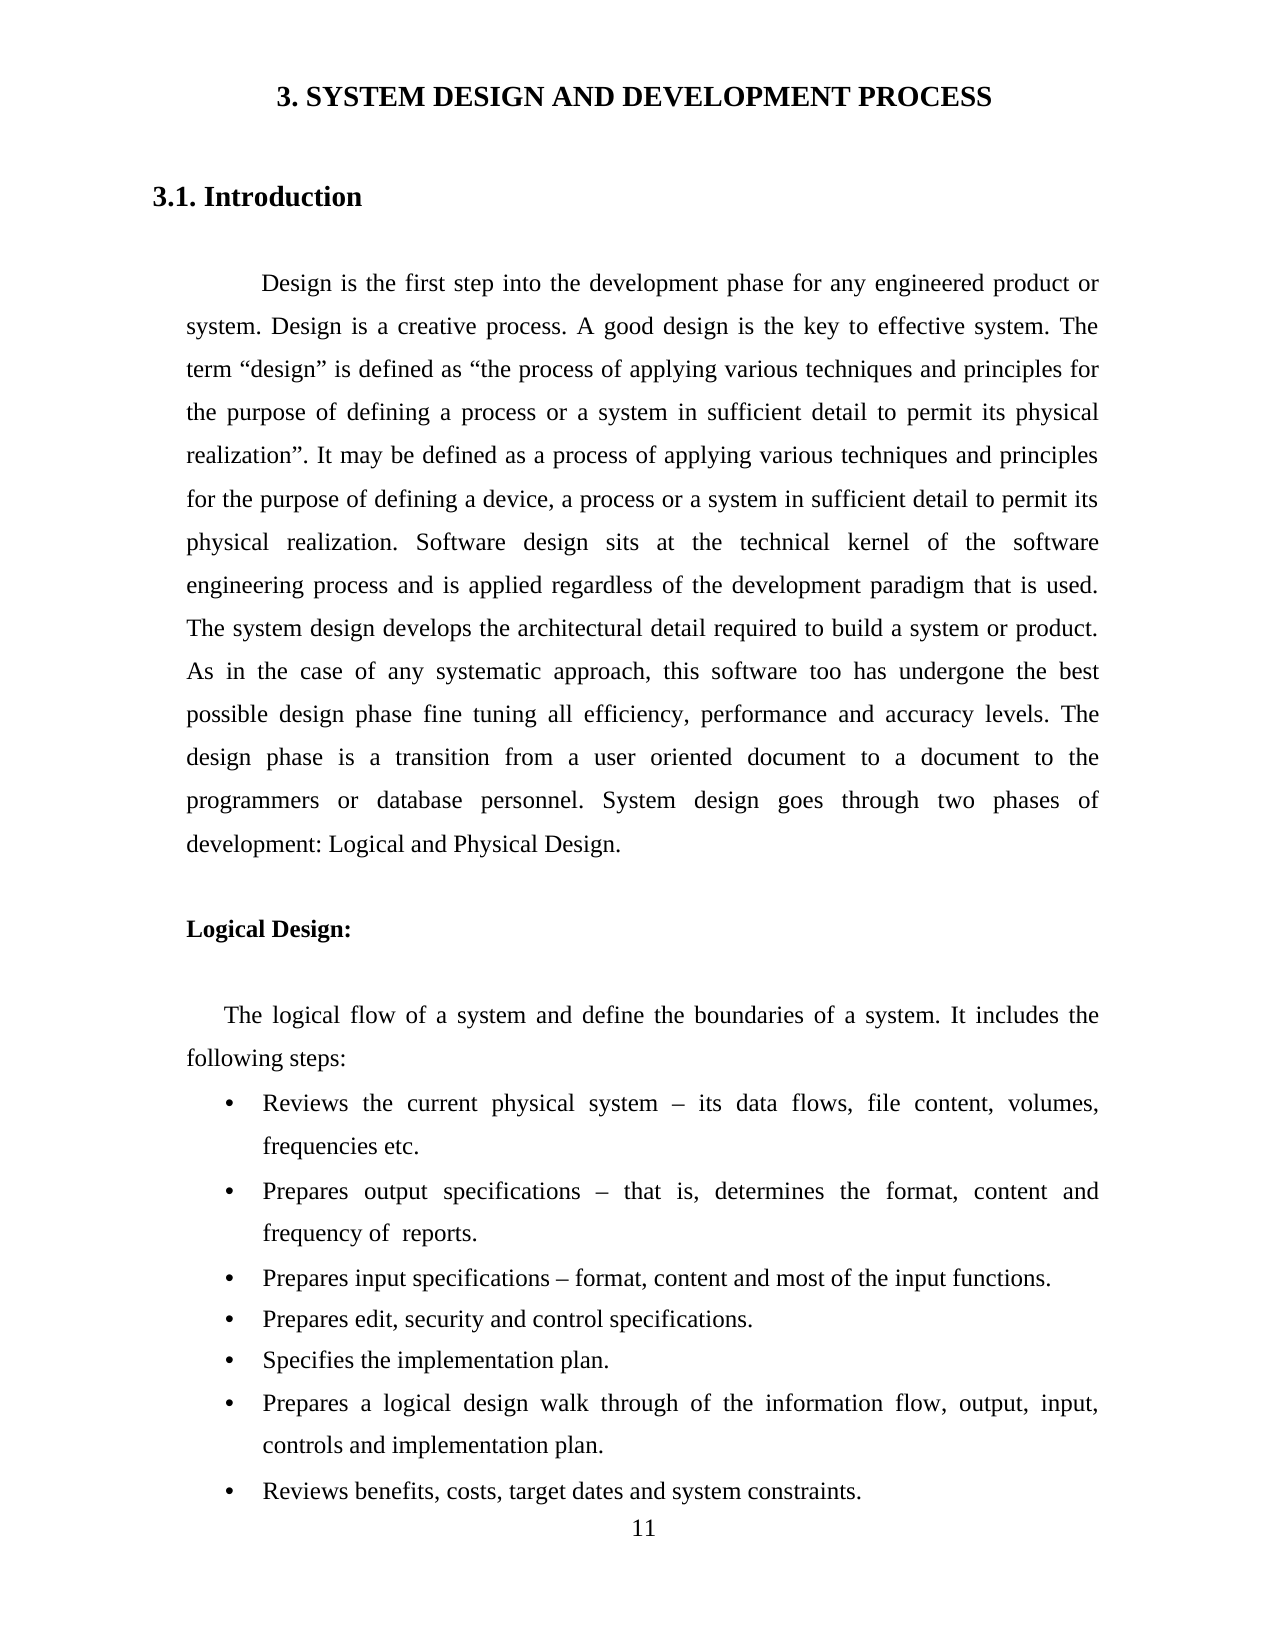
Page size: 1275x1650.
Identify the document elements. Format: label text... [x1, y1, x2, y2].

list Reviews benefits, costs, target dates and system constraints. [225, 1476, 1100, 1504]
text Design is the first step into the development phase for any engineered product or system. Design is a creative process. A good design is the key to effective system. The term “design” is defined as “the process of applying various techniques and principles for the purpose of defining a process or a system in sufficient detail to permit its physical realization”. It may be defined as a process of applying various techniques and principles for the purpose of defining a device, a process or a system in sufficient detail to permit its physical realization. Software design sits at the technical kernel of the software engineering process and is applied regardless of the development paradigm that is used. The system design develops the architectural detail required to build a system or product. As in the case of any systematic approach, this software too has undergone the best possible design phase fine tuning all efficiency, performance and accuracy levels. The design phase is a transition from a user oriented document to a document to the programmers or database personnel. System design goes through two phases of development: Logical and Physical Design. [186, 268, 1100, 857]
list Prepares edit, security and control specifications. [225, 1304, 1100, 1333]
list Specifies the implementation plan. [225, 1345, 1100, 1374]
list Prepares a logical design walk through of the information flow, output, input, controls and implementation plan. [225, 1388, 1100, 1459]
subtitle 3.1. Introduction [152, 179, 1181, 212]
text The logical flow of a system and define the boundaries of a system. It includes the following steps: [186, 1000, 1100, 1072]
list Reviews the current physical system – its data flows, file content, volumes, frequencies etc. [225, 1088, 1100, 1159]
list Prepares output specifications – that is, determines the format, content and frequency of reports. [225, 1176, 1100, 1247]
list Prepares input specifications – format, content and most of the input functions. [225, 1263, 1100, 1292]
text Logical Design: [186, 914, 1137, 943]
subtitle 3. SYSTEM DESIGN AND DEVELOPMENT PROCESS [152, 79, 1068, 113]
